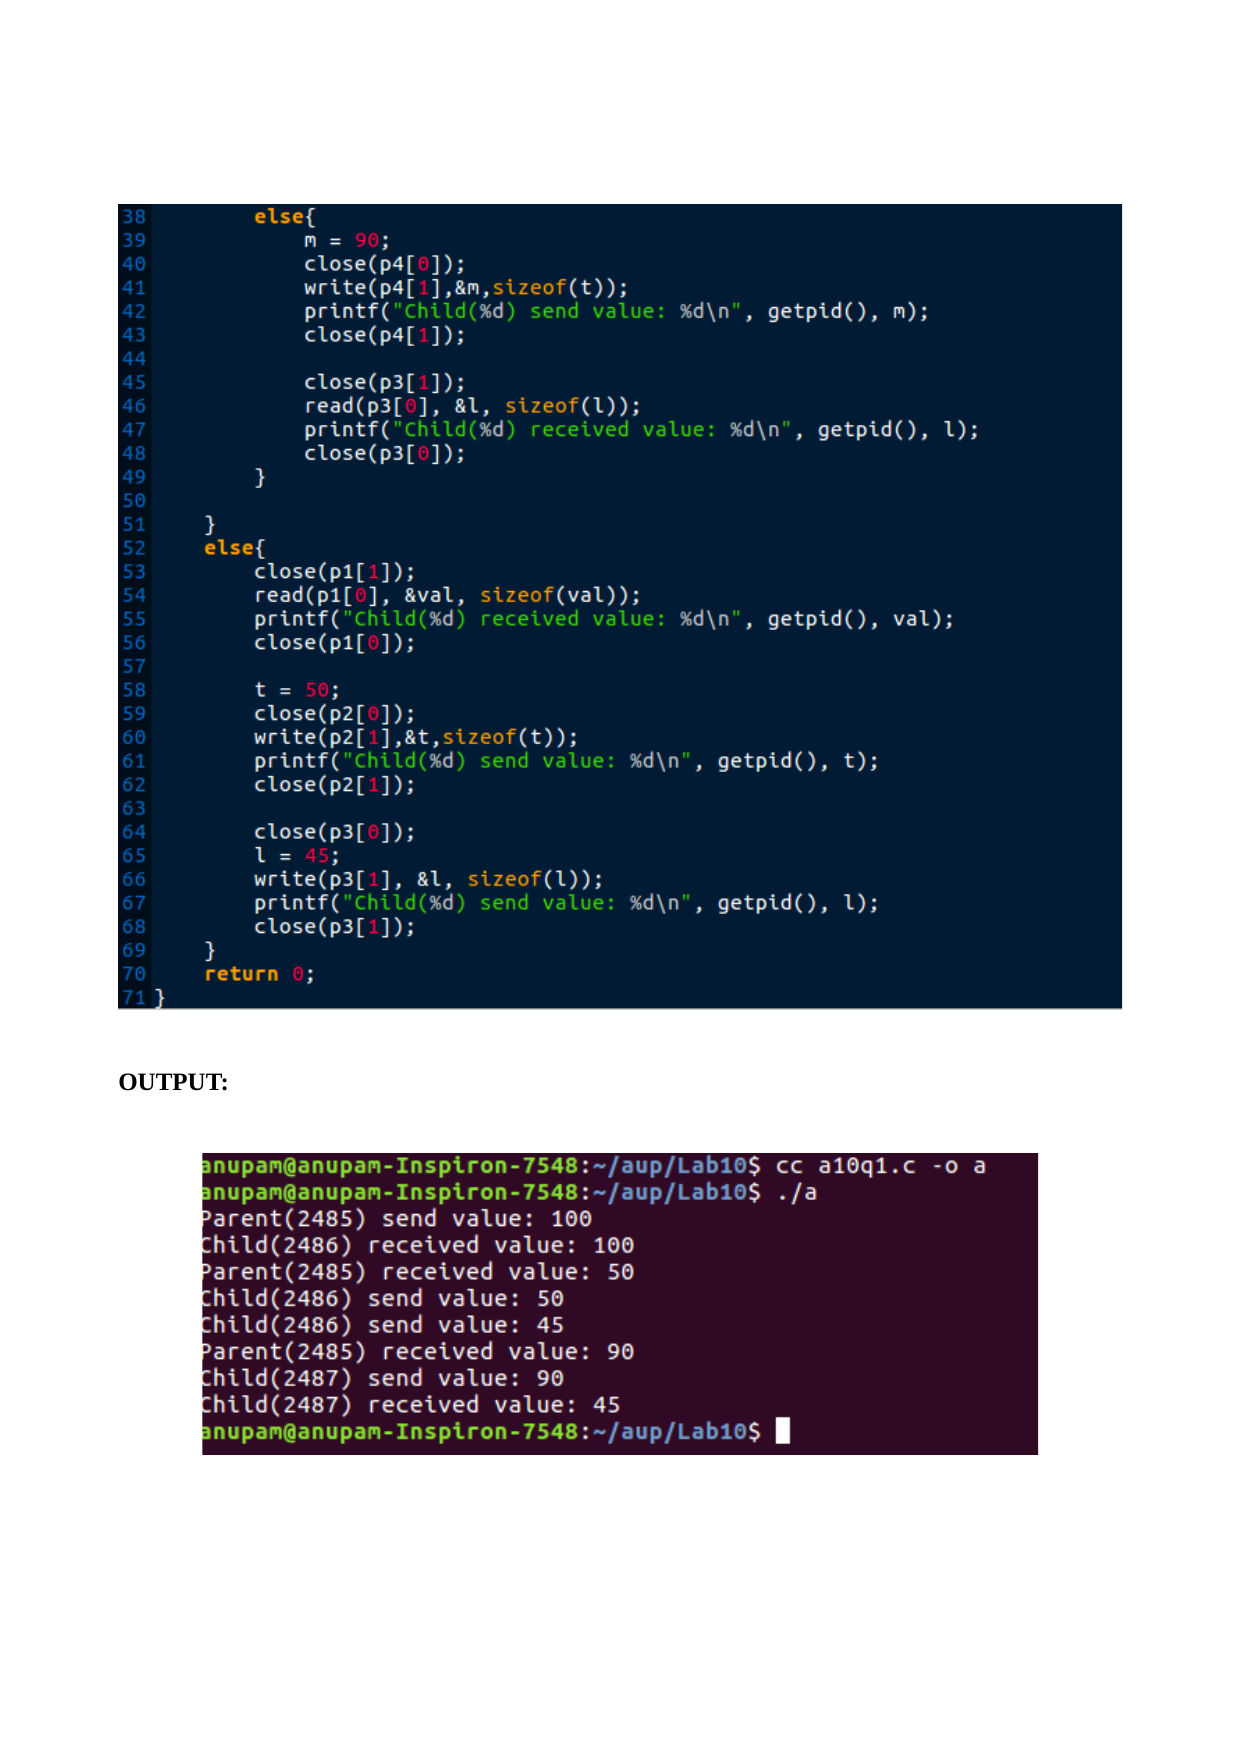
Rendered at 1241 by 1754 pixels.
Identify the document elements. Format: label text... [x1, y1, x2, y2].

picture [118, 204, 1123, 1010]
picture [202, 1153, 1039, 1455]
text OUTPUT: [118, 1067, 1122, 1096]
